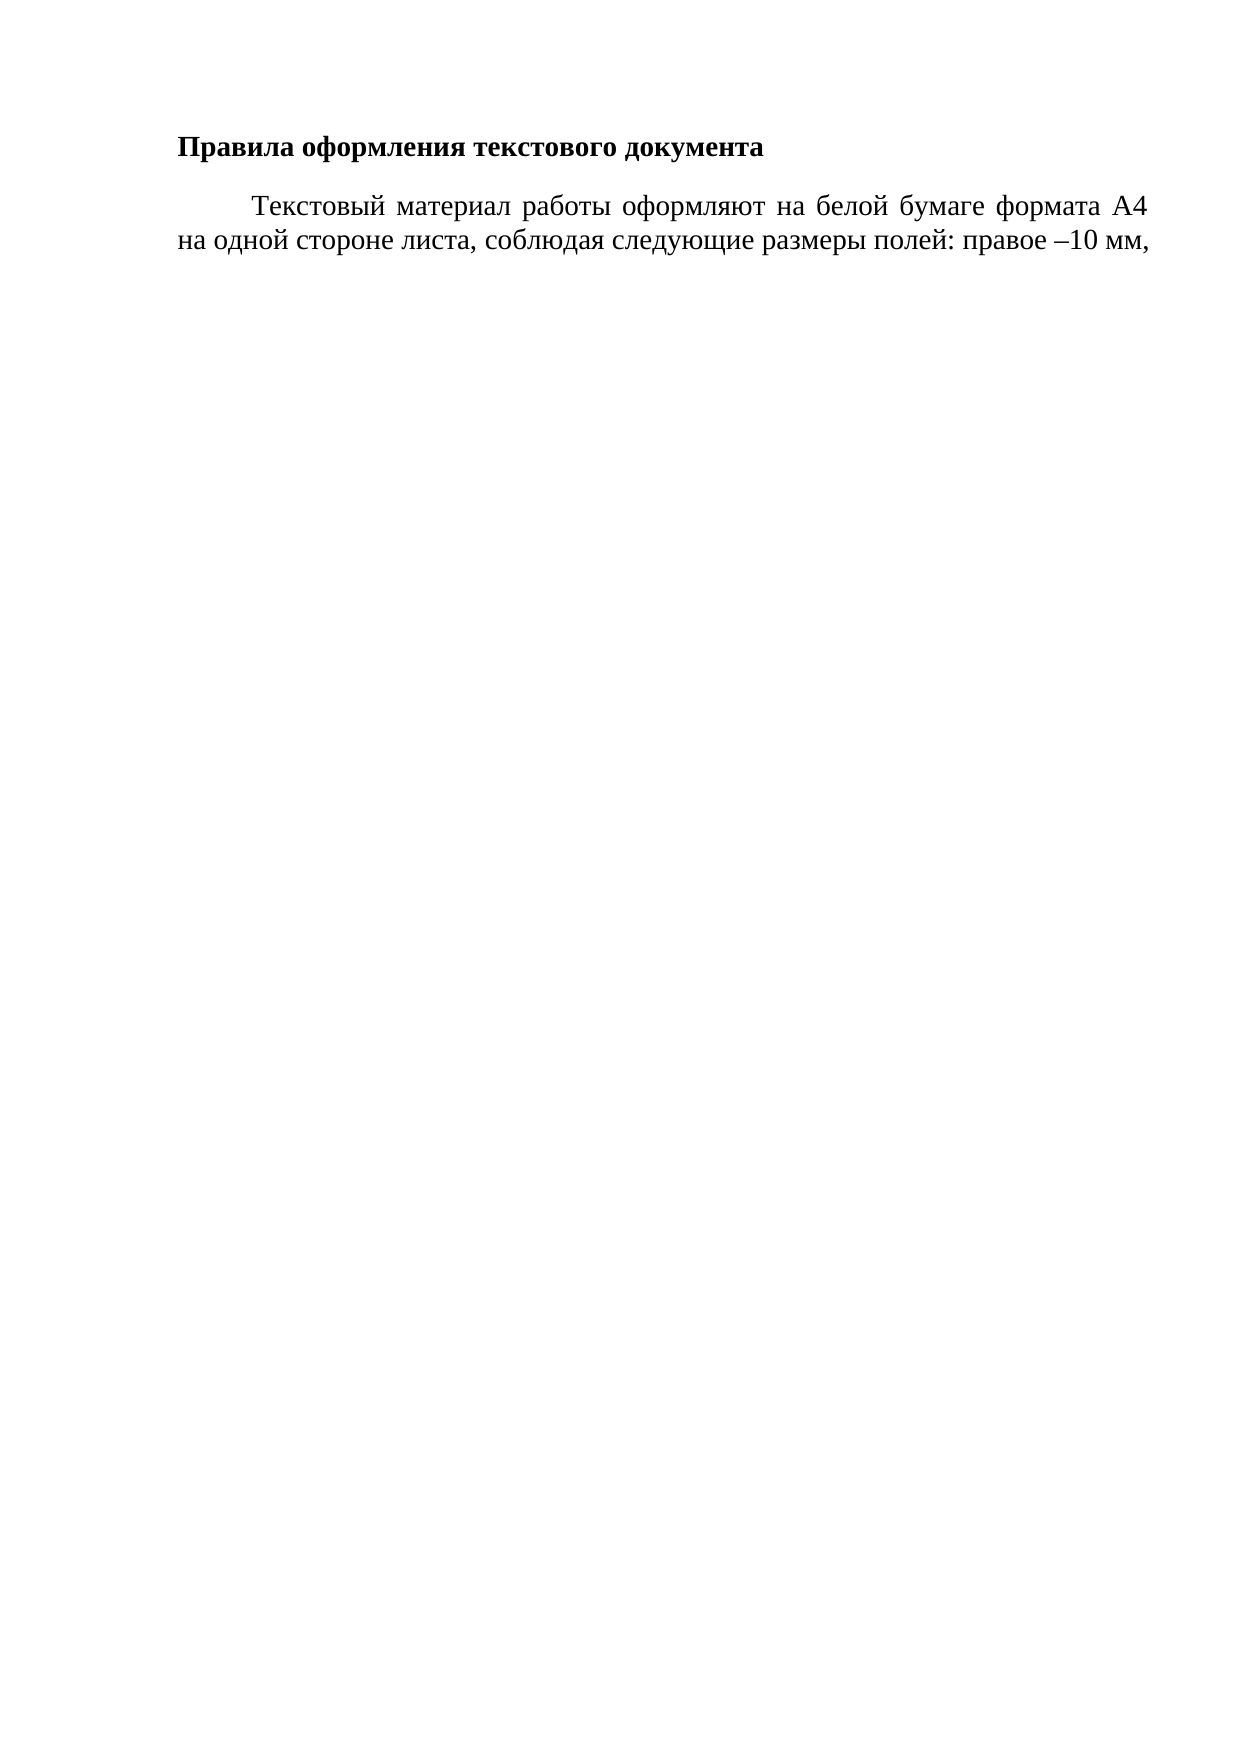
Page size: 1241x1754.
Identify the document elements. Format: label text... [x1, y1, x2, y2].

subtitle Правила оформления текстового документа [177, 129, 1201, 163]
list Текстовый материал работы оформляют на белой бумаге формата А4 на одной стороне листа, соблюдая следующие размеры полей: правое –10 мм, [177, 188, 1151, 256]
